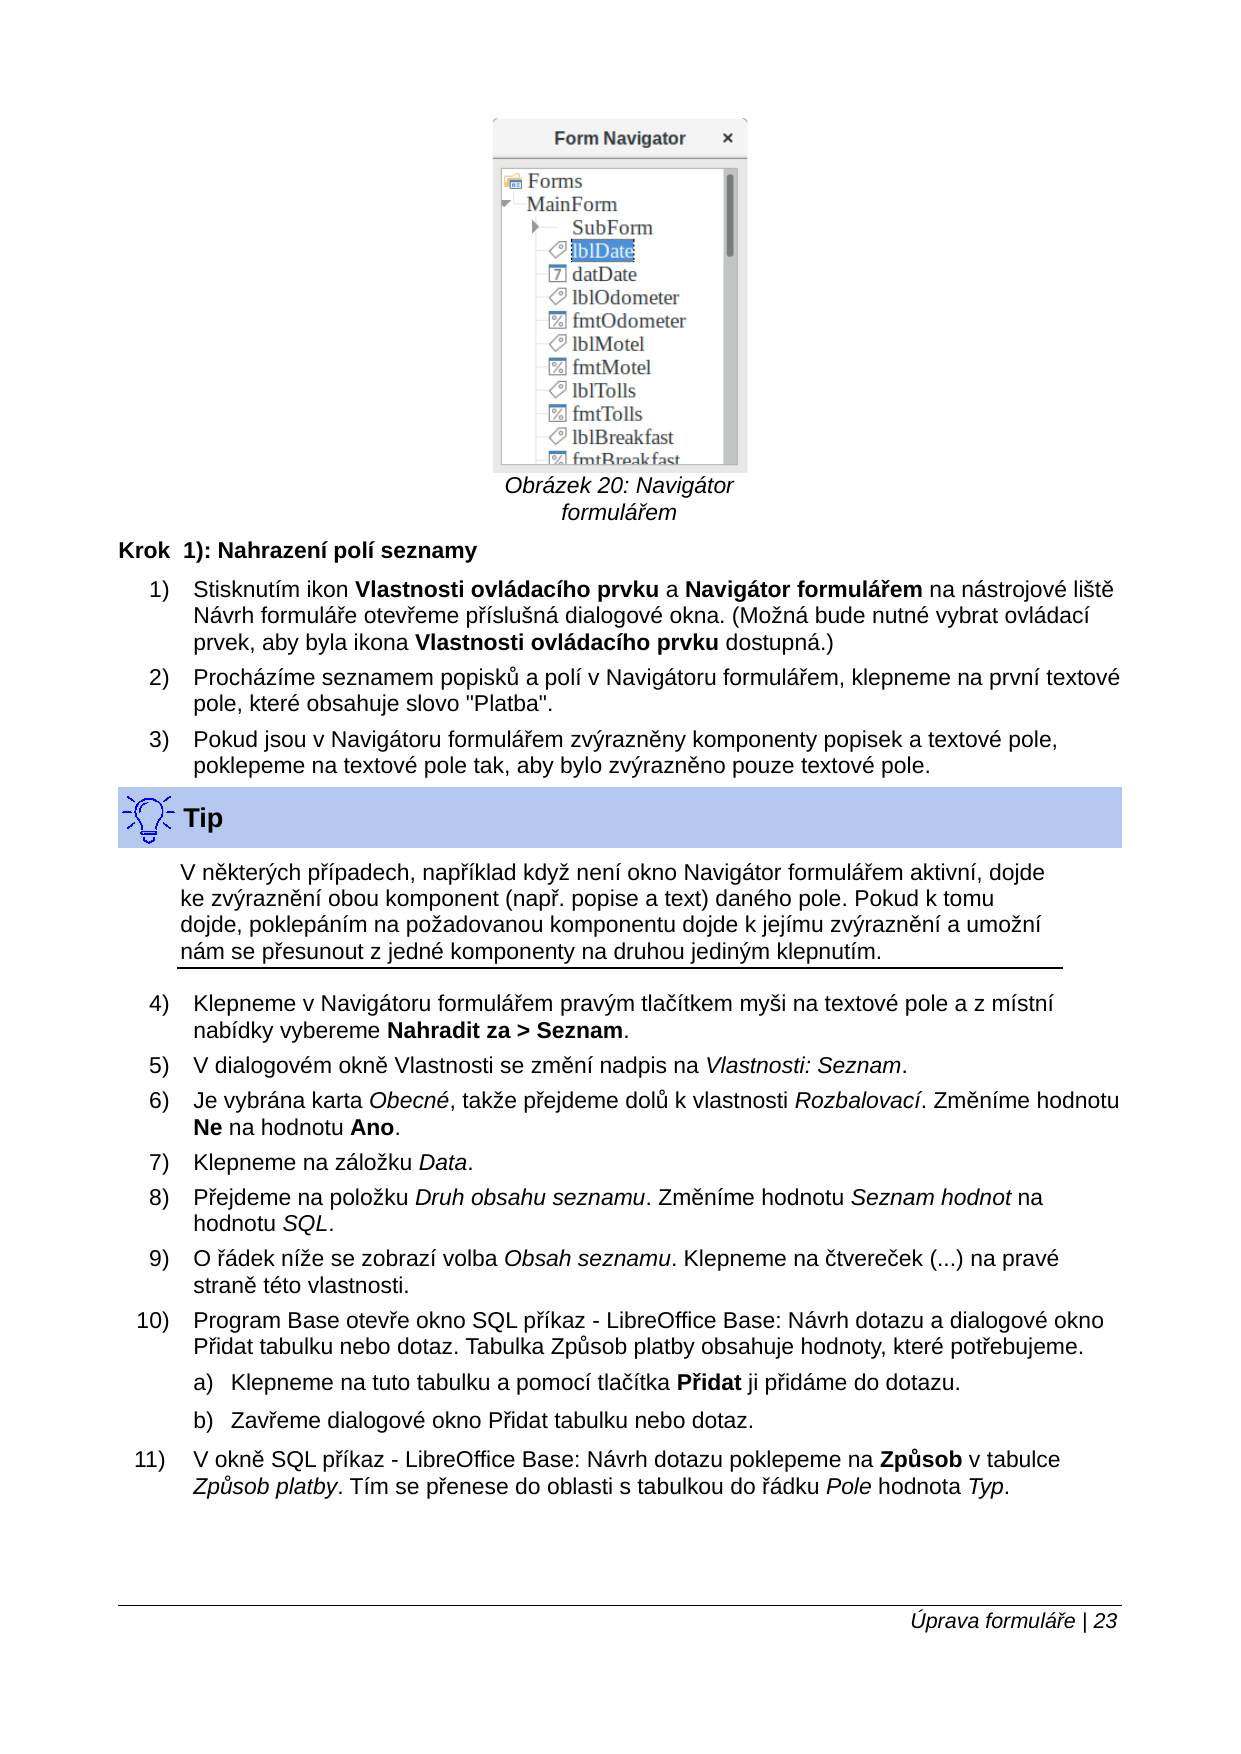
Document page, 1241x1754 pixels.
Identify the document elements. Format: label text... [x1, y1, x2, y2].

picture [492, 118, 748, 473]
list Procházíme seznamem popisků a polí v Navigátoru formulářem, klepneme na první textové pole, které obsahuje slovo "Platba". [169, 664, 1122, 717]
list Program Base otevře okno SQL příkaz - LibreOffice Base: Návrh dotazu a dialogové okno Přidat tabulku nebo dotaz. Tabulka Způsob platby obsahuje hodnoty, které potřebujeme. [169, 1307, 1122, 1360]
list O řádek níže se zobrazí volba Obsah seznamu. Klepneme na čtvereček (...) na pravé straně této vlastnosti. [169, 1245, 1122, 1298]
text Obrázek 20: Navigátor formulářem [454, 118, 786, 525]
list Klepneme v Navigátoru formulářem pravým tlačítkem myši na textové pole a z místní nabídky vybereme Nahradit za > Seznam. [169, 990, 1122, 1043]
list V dialogovém okně Vlastnosti se změní nadpis na Vlastnosti: Seznam. [169, 1052, 1122, 1078]
list V okně SQL příkaz - LibreOffice Base: Návrh dotazu poklepeme na Způsob v tabulce Způsob platby. Tím se přenese do oblasti s tabulkou do řádku Pole hodnota Typ. [165, 1446, 1122, 1499]
list Stisknutím ikon Vlastnosti ovládacího prvku a Navigátor formulářem na nástrojové liště Návrh formuláře otevřeme příslušná dialogové okna. (Možná bude nutné vybrat ovládací prvek, aby byla ikona Vlastnosti ovládacího prvku dostupná.) [169, 576, 1122, 655]
list Klepneme na záložku Data. [169, 1149, 1122, 1175]
list Pokud jsou v Navigátoru formulářem zvýrazněny komponenty popisek a textové pole, poklepeme na textové pole tak, aby bylo zvýrazněno pouze textové pole. [169, 726, 1122, 778]
picture [119, 788, 179, 848]
list Zavřeme dialogové okno Přidat tabulku nebo dotaz. [193, 1407, 1122, 1434]
text V některých případech, například když není okno Navigátor formulářem aktivní, dojde ke zvýraznění obou komponent (např. popise a text) daného pole. Pokud k tomu dojde, poklepáním na požadovanou komponentu dojde k jejímu zvýraznění a umožní nám se přesunout z jedné komponenty na druhou jediným klepnutím. [177, 856, 1063, 967]
list Je vybrána karta Obecné, takže přejdeme dolů k vlastnosti Rozbalovací. Změníme hodnotu Ne na hodnotu Ano. [169, 1087, 1122, 1140]
list Přejdeme na položku Druh obsahu seznamu. Změníme hodnotu Seznam hodnot na hodnotu SQL. [169, 1184, 1122, 1237]
text Krok 1: Nahrazení polí seznamy [118, 537, 1122, 563]
list Klepneme na tuto tabulku a pomocí tlačítka Přidat ji přidáme do dotazu. [193, 1368, 1122, 1395]
subtitle Tip [118, 787, 1122, 848]
